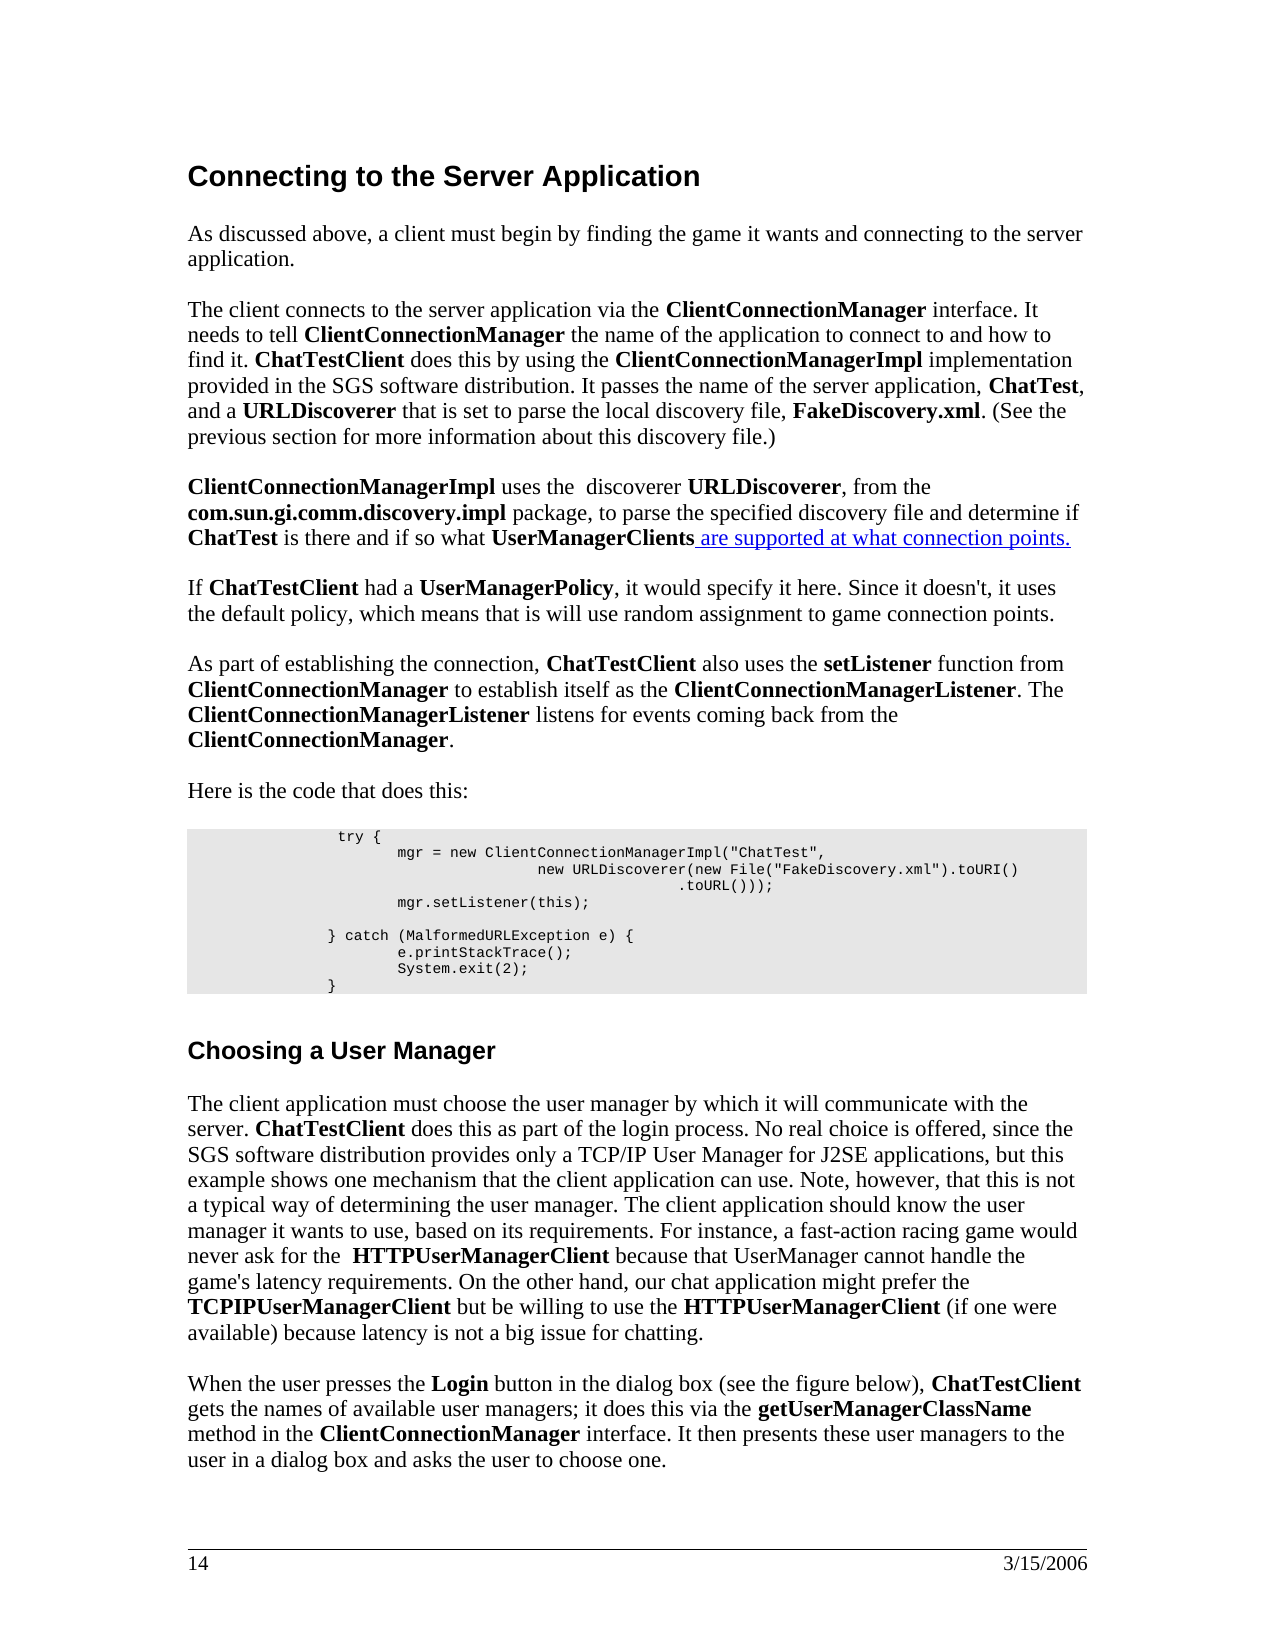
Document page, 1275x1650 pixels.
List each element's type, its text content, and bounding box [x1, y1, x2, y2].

text mgr.setListener(this); [187, 895, 1087, 912]
text The client connects to the server application via the ClientConnectionManager interface. It needs to tell ClientConnectionManager the name of the application to connect to and how to find it. ChatTestClient does this by using the ClientConnectionManagerImpl implementation provided in the SGS software distribution. It passes the name of the server application, ChatTest, and a URLDiscoverer that is set to parse the local discovery file, FakeDiscovery.xml. (See the previous section for more information about this discovery file.) [187, 297, 1087, 449]
text Here is the code that does this: [187, 778, 1087, 803]
text As discussed above, a client must begin by finding the game it wants and connecting to the server application. [187, 221, 1087, 272]
text } catch (MalformedURLException e) { [187, 928, 1087, 945]
text If ChatTestClient had a UserManagerPolicy, it would specify it here. Since it doesn't, it uses the default policy, which means that is will use random assignment to game connection points. [187, 575, 1087, 626]
text try { [187, 829, 1087, 845]
text e.printStackTrace(); [187, 945, 1087, 961]
text mgr = new ClientConnectionManagerImpl("ChatTest", [187, 845, 1087, 862]
text The client application must choose the user manager by which it will communicate with the server. ChatTestClient does this as part of the login process. No real choice is offered, since the SGS software distribution provides only a TCP/IP User Manager for J2SE applications, but this example shows one mechanism that the client application can use. Note, however, that this is not a typical way of determining the user manager. The client application should know the user manager it wants to use, based on its requirements. For instance, a fast-action racing game would never ask for the HTTPUserManagerClient because that UserManager cannot handle the game's latency requirements. On the other hand, our chat application might prefer the TCPIPUserManagerClient but be willing to use the HTTPUserManagerClient (if one were available) because latency is not a big issue for chatting. [187, 1091, 1087, 1345]
text ClientConnectionManagerImpl uses the discoverer URLDiscoverer, from the com.sun.gi.comm.discovery.impl package, to parse the specified discovery file and determine if ChatTest is there and if so what UserManagerClients are supported at what connection points. [187, 474, 1087, 550]
text As part of establishing the connection, ChatTestClient also uses the setListener function from ClientConnectionManager to establish itself as the ClientConnectionManagerListener. The ClientConnectionManagerListener listens for events coming back from the ClientConnectionManager. [187, 651, 1087, 753]
text .toURL())); [187, 878, 1087, 895]
text System.exit(2); [187, 961, 1087, 978]
text } [187, 978, 1087, 994]
text new URLDiscoverer(new File("FakeDiscovery.xml").toURI() [187, 862, 1087, 878]
subtitle Connecting to the Server Application [187, 150, 1087, 196]
text When the user presses the Login button in the dialog box (see the figure below), ChatTestClient gets the names of available user managers; it does this via the getUserManagerClassName method in the ClientConnectionManager interface. It then presents these user managers to the user in a dialog box and asks the user to choose one. [187, 1371, 1087, 1472]
subtitle Choosing a User Manager [187, 1036, 1087, 1065]
